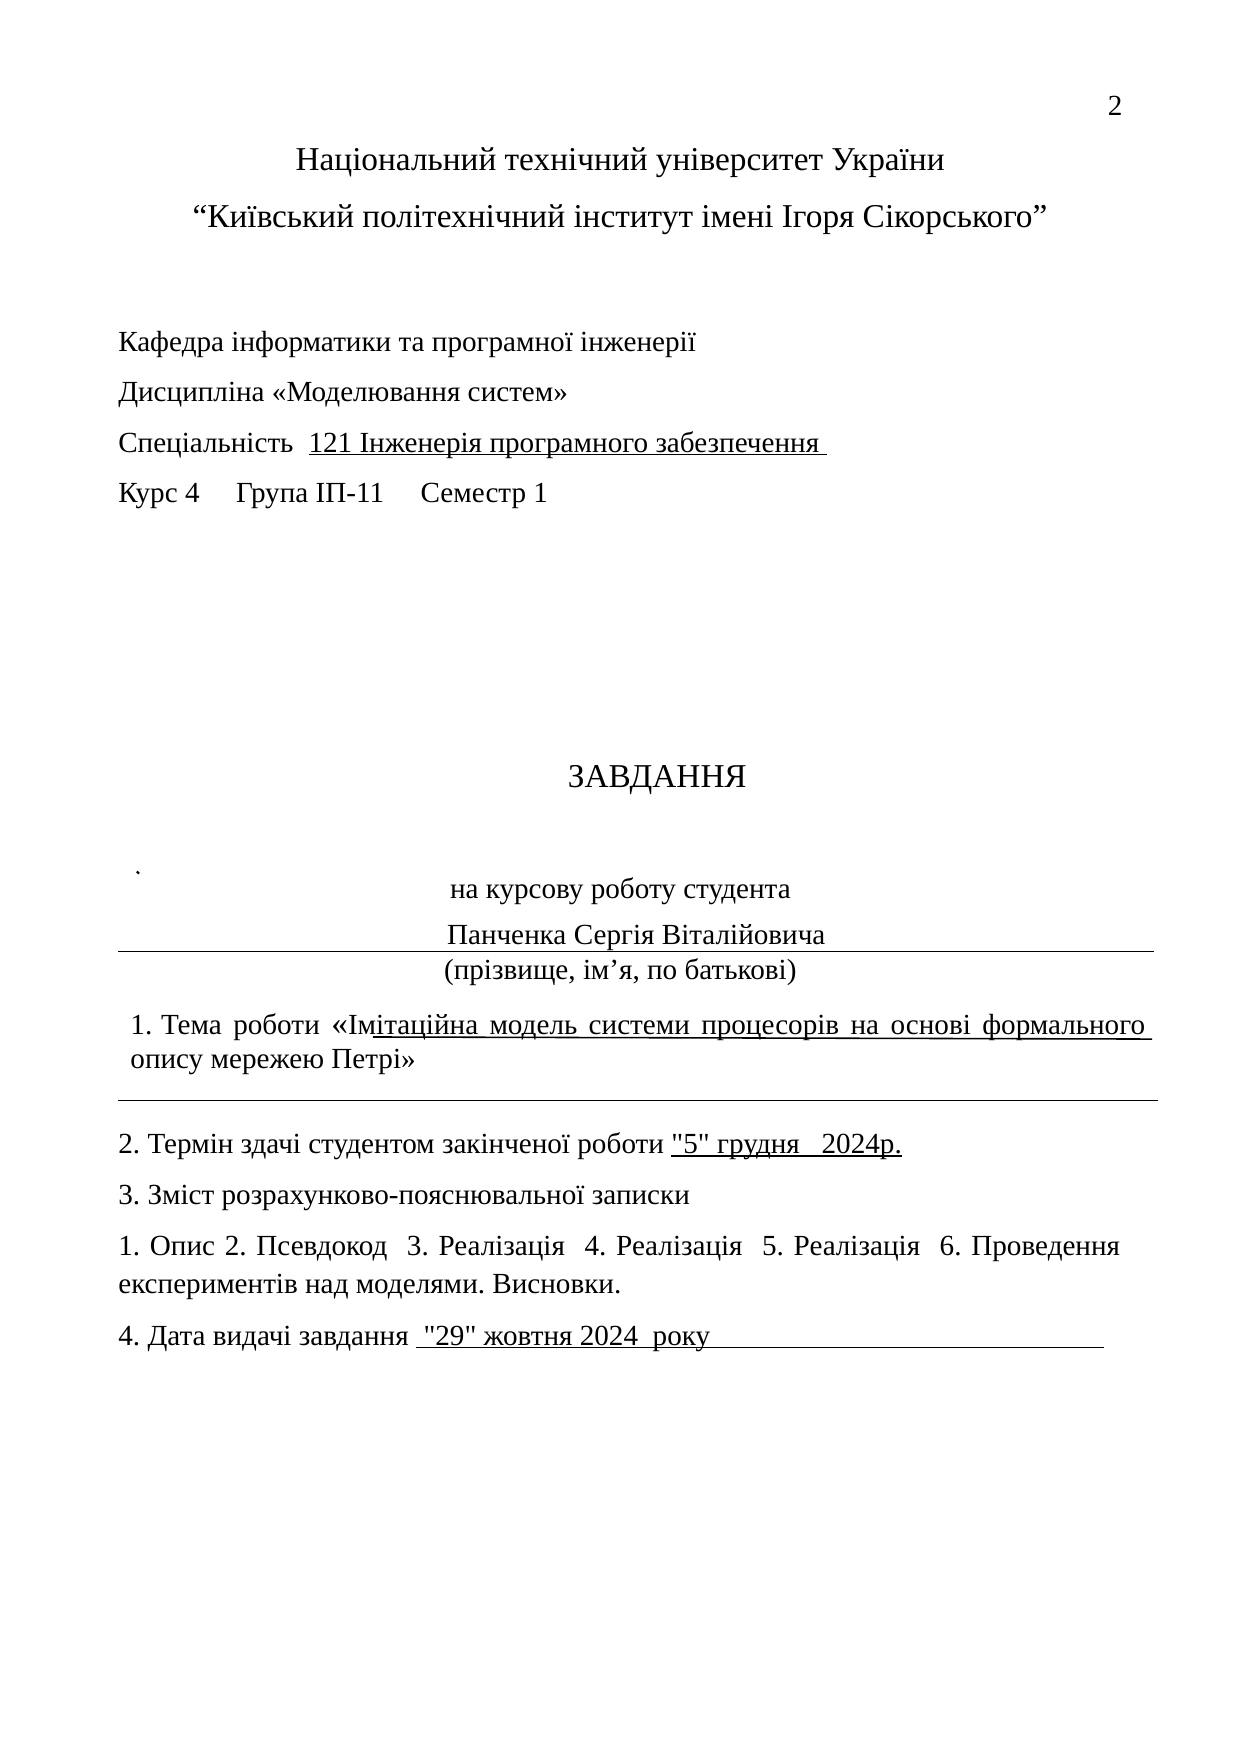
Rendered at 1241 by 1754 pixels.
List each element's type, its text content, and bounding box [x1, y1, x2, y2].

text “Київський політехнічний інститут імені Ігоря Сікорського” [118, 196, 1122, 234]
text 3. Зміст розрахунково-пояснювальної записки [118, 1177, 1122, 1211]
text 1. Опис 2. Псевдокод 3. Реалізація 4. Реалізація 5. Реалізація 6. Проведення експериментів над моделями. Висновки. [118, 1228, 1122, 1300]
text Кафедра інформатики та програмної інженерії [118, 324, 1122, 358]
text 2. Термін здачі студентом закінченої роботи "5" грудня_ 2024р. [118, 1126, 1122, 1159]
table_header 1. Тема роботи «Імітаційна модель системи процесорів на основі формального опису мережею Петрі» [118, 1003, 1158, 1100]
text 4. Дата видачі завдання "29" жовтня 2024 року а [118, 1318, 1122, 1351]
text ЗАВДАННЯ [118, 756, 1122, 795]
table_header Панченка Сергія Віталійовича [118, 918, 1154, 951]
text Дисципліна «Моделювання систем» [118, 374, 1122, 408]
text Національний технічний університет України [118, 139, 1122, 177]
text Спеціальність 121 Інженерія програмного забезпечення [118, 425, 1122, 458]
text Курс 4 Група ІП-11 Семестр 1 [118, 475, 1122, 509]
text (прізвище, ім’я, по батькові) [118, 952, 1122, 986]
text на курсову роботу студента [118, 871, 1122, 905]
